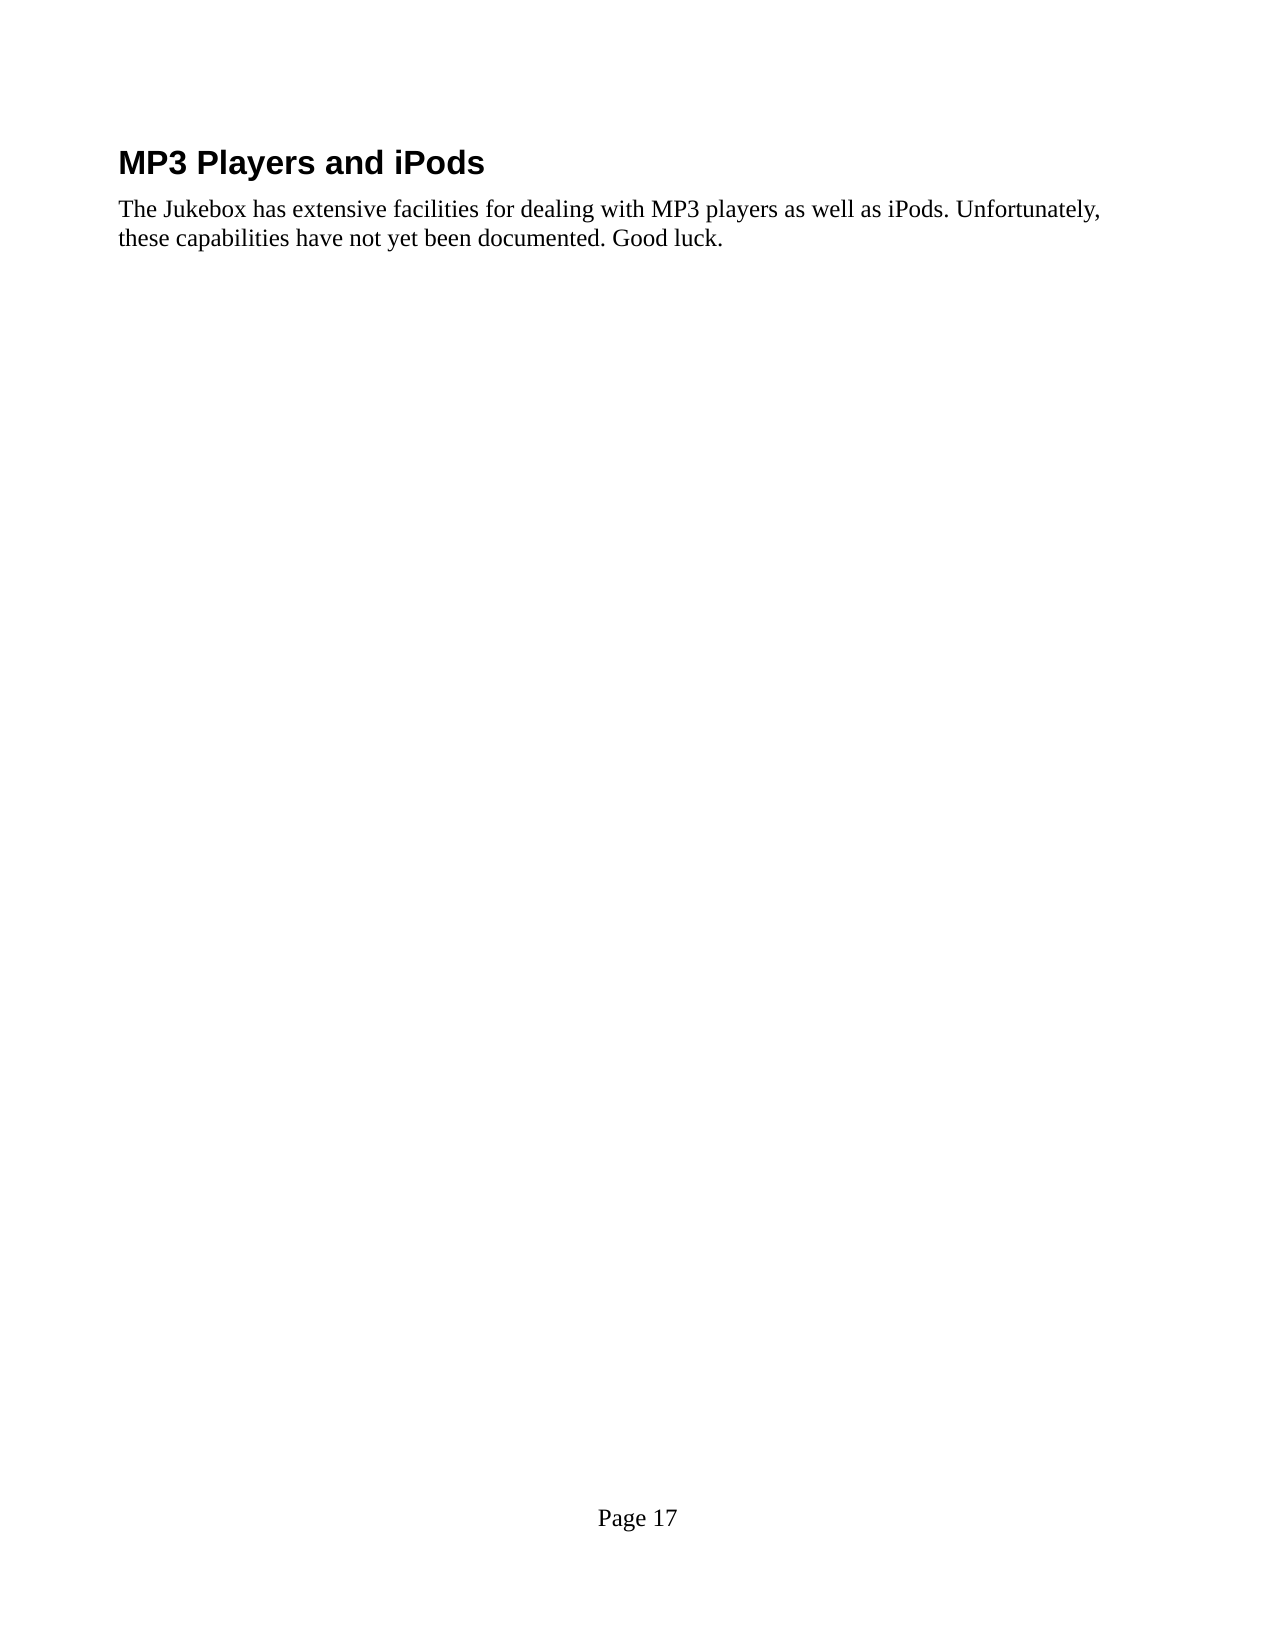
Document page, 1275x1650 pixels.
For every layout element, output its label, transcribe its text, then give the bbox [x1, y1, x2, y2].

subtitle MP3 Players and iPods [118, 143, 1157, 182]
text The Jukebox has extensive facilities for dealing with MP3 players as well as iPods. Unfortunately, these capabilities have not yet been documented. Good luck. [118, 194, 1157, 252]
